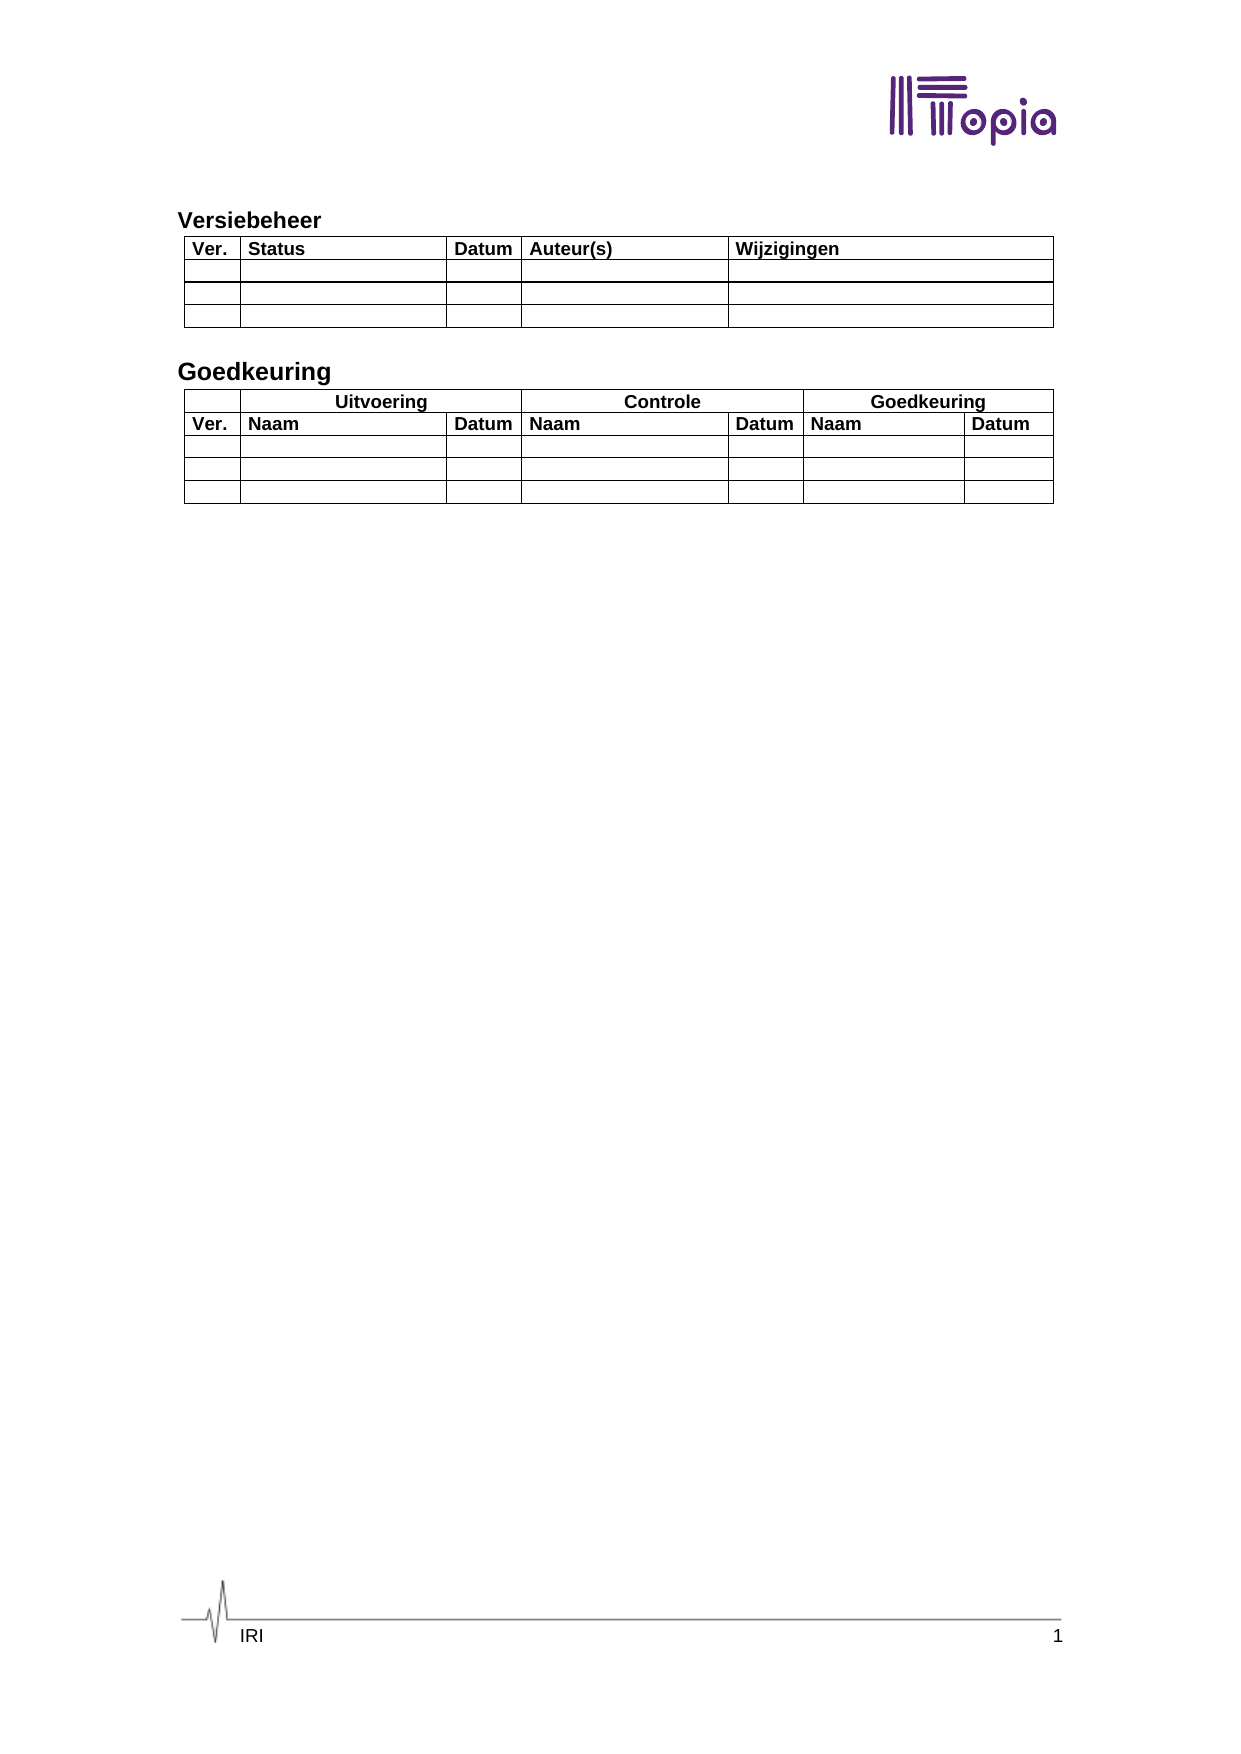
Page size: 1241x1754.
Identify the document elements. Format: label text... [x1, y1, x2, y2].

table_cell [729, 458, 803, 480]
table_header Uitvoering [241, 390, 521, 412]
table_cell [185, 260, 240, 281]
table_cell [522, 481, 728, 502]
table_cell [522, 260, 728, 281]
table_cell [447, 436, 521, 457]
table_cell Naam [522, 413, 728, 434]
table_header Datum [447, 237, 521, 259]
table_cell Naam [804, 413, 964, 434]
table_header Wijzigingen [729, 237, 1053, 259]
table_cell [185, 283, 240, 304]
table_cell [241, 305, 446, 327]
picture [177, 1576, 1063, 1651]
table_cell [241, 260, 446, 281]
table_cell [185, 481, 240, 502]
table_cell [965, 458, 1053, 480]
table_header Goedkeuring [804, 390, 1053, 412]
table_header [185, 390, 240, 412]
table_header Ver. [185, 237, 240, 259]
table_cell [965, 436, 1053, 457]
table_cell [447, 283, 521, 304]
table_cell [804, 458, 964, 480]
table_cell [241, 436, 446, 457]
text Versiebeheer [177, 207, 1063, 233]
text Goedkeuring [177, 357, 1063, 386]
table_cell [729, 481, 803, 502]
table_header Controle [522, 390, 803, 412]
table_cell [185, 436, 240, 457]
table_cell [185, 305, 240, 327]
table_cell [241, 458, 446, 480]
table_cell [241, 481, 446, 502]
table_cell [241, 283, 446, 304]
table_cell [729, 436, 803, 457]
table_cell [522, 283, 728, 304]
table_cell Naam [241, 413, 446, 434]
table_cell [729, 260, 1053, 281]
table_cell Datum [965, 413, 1053, 434]
table_cell [729, 305, 1053, 327]
table_cell [804, 436, 964, 457]
table_cell Ver. [185, 413, 240, 434]
table_header Status [241, 237, 446, 259]
table_cell [522, 436, 728, 457]
table_cell Datum [729, 413, 803, 434]
table_cell [447, 260, 521, 281]
table_cell [185, 458, 240, 480]
table_cell [965, 481, 1053, 502]
table_cell [522, 305, 728, 327]
table_cell [729, 283, 1053, 304]
table_cell Datum [447, 413, 521, 434]
table_cell [522, 458, 728, 480]
table_cell [804, 481, 964, 502]
table_cell [447, 305, 521, 327]
table_cell [447, 458, 521, 480]
table_cell [447, 481, 521, 502]
table_header Auteur(s) [522, 237, 728, 259]
